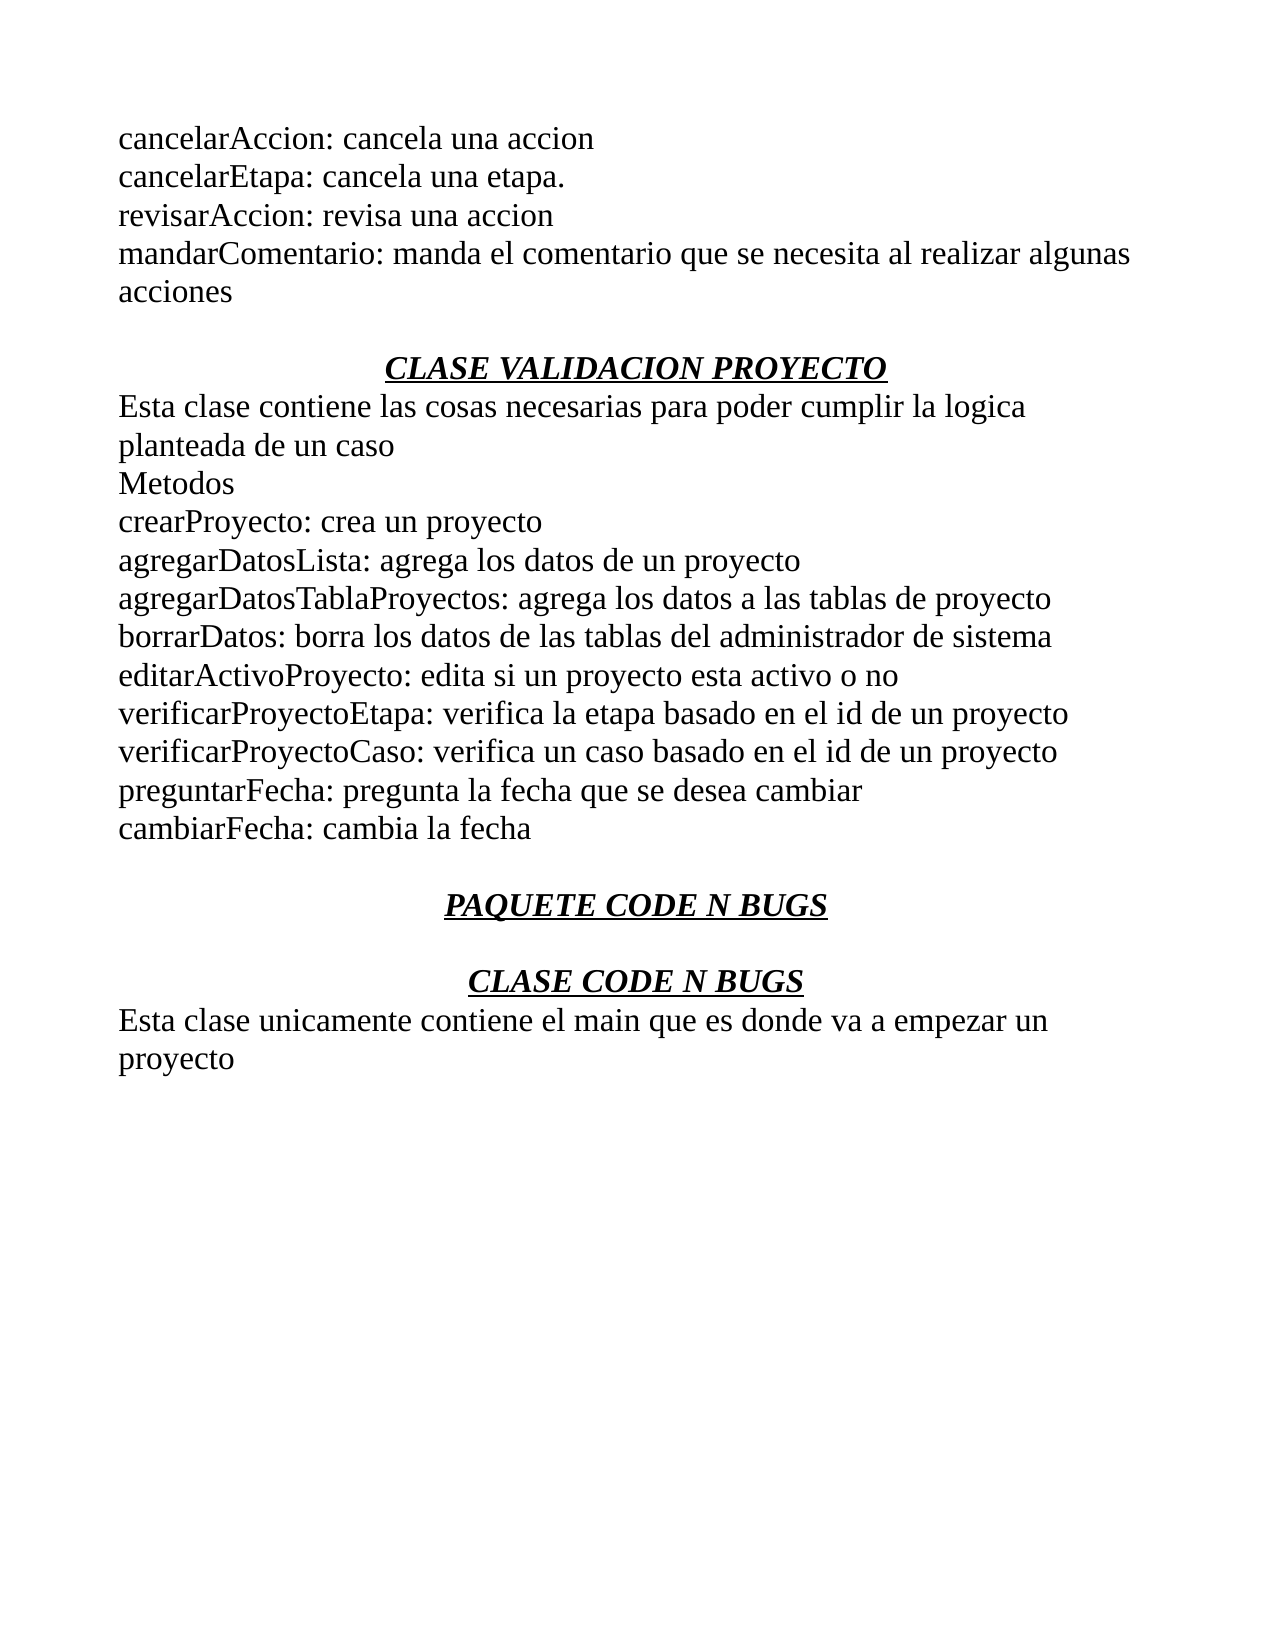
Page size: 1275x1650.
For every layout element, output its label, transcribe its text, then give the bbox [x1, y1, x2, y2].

text verificarProyectoEtapa: verifica la etapa basado en el id de un proyecto [118, 693, 1157, 731]
text agregarDatosTablaProyectos: agrega los datos a las tablas de proyecto [118, 578, 1157, 616]
text cambiarFecha: cambia la fecha [118, 808, 1157, 846]
text Esta clase contiene las cosas necesarias para poder cumplir la logica planteada de un caso [118, 386, 1157, 463]
text Metodos [118, 463, 1157, 501]
text CLASE VALIDACION PROYECTO [118, 348, 1157, 386]
text CLASE CODE N BUGS [118, 961, 1157, 1000]
text cancelarAccion: cancela una accion [118, 118, 1157, 156]
text borrarDatos: borra los datos de las tablas del administrador de sistema [118, 616, 1157, 655]
text PAQUETE CODE N BUGS [118, 885, 1157, 923]
text revisarAccion: revisa una accion [118, 195, 1157, 233]
text cancelarEtapa: cancela una etapa. [118, 156, 1157, 195]
text crearProyecto: crea un proyecto [118, 501, 1157, 540]
text Esta clase unicamente contiene el main que es donde va a empezar un proyecto [118, 1000, 1157, 1076]
text mandarComentario: manda el comentario que se necesita al realizar algunas acciones [118, 233, 1157, 310]
text verificarProyectoCaso: verifica un caso basado en el id de un proyecto [118, 731, 1157, 770]
text agregarDatosLista: agrega los datos de un proyecto [118, 540, 1157, 578]
text preguntarFecha: pregunta la fecha que se desea cambiar [118, 770, 1157, 808]
text editarActivoProyecto: edita si un proyecto esta activo o no [118, 655, 1157, 693]
